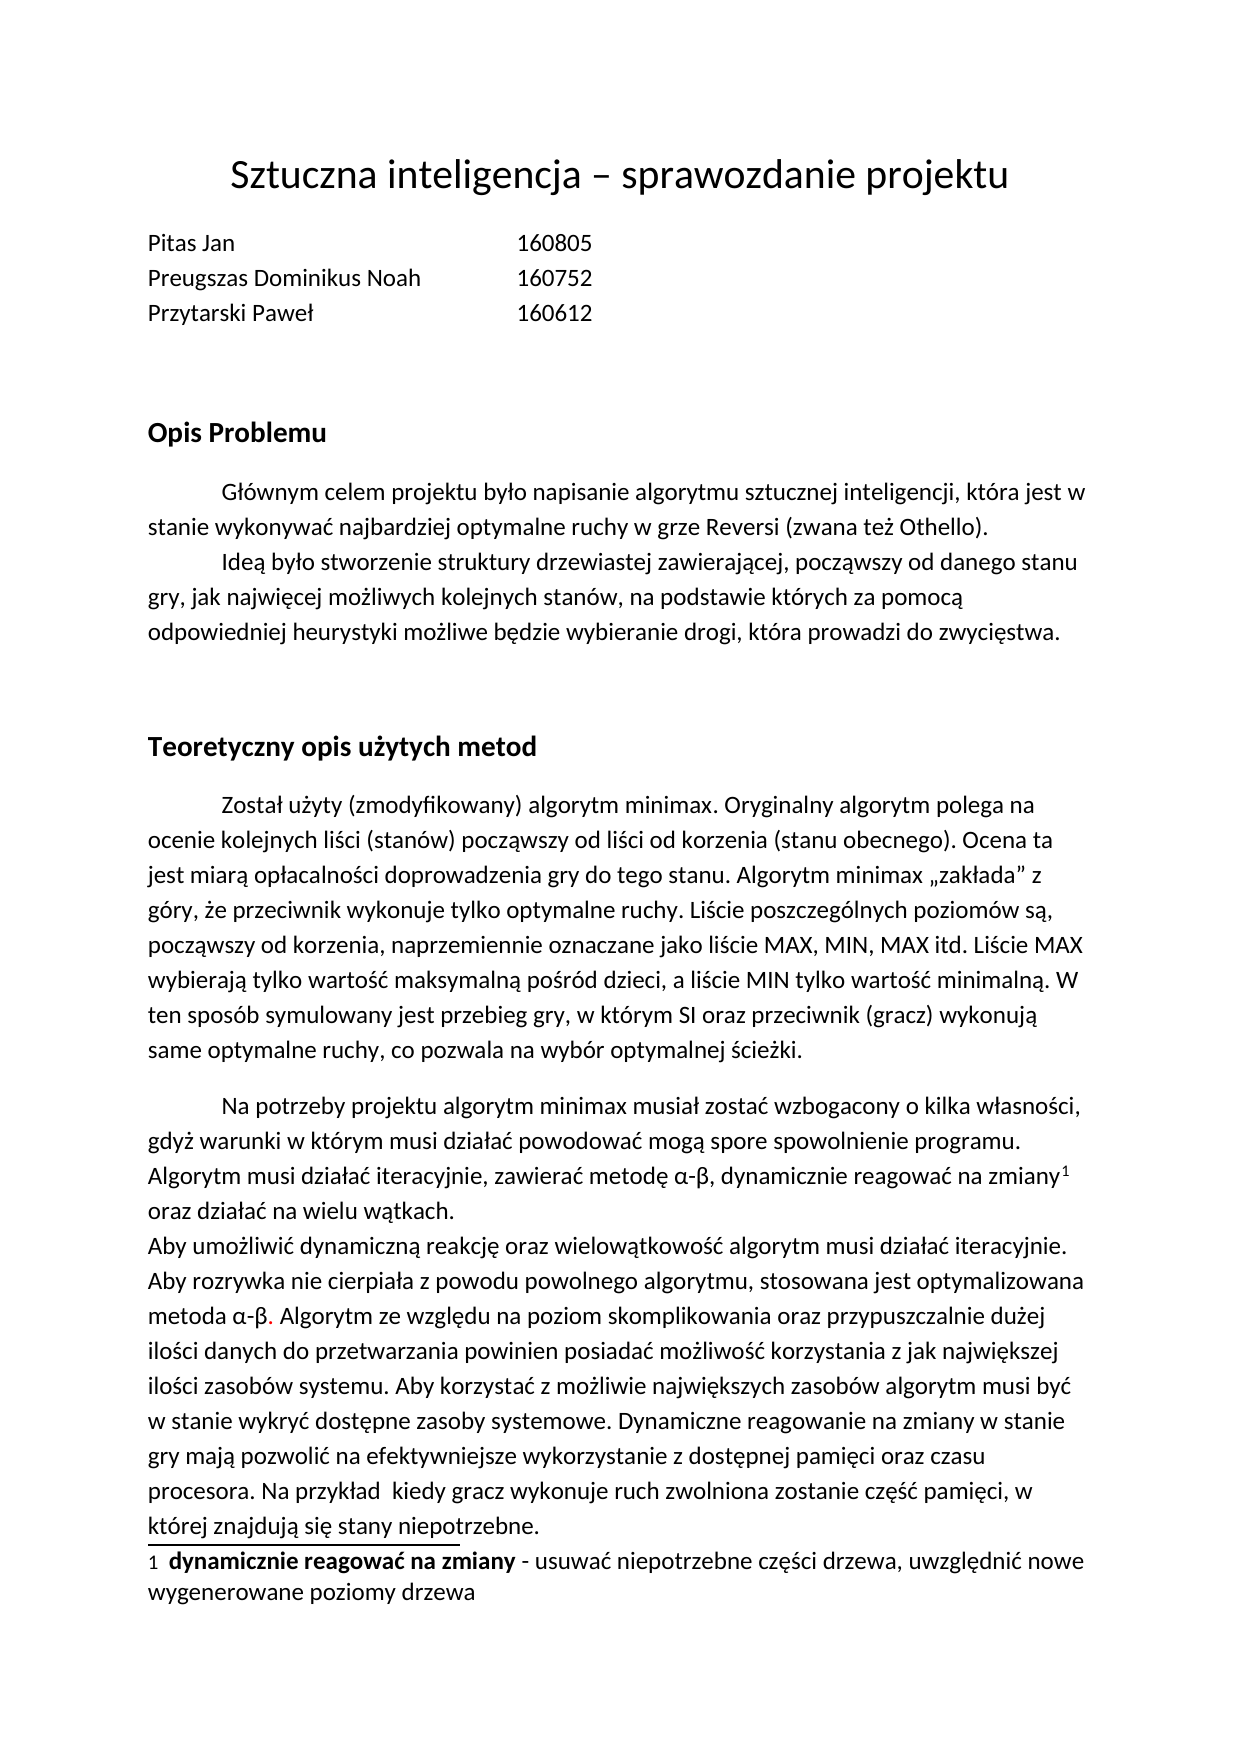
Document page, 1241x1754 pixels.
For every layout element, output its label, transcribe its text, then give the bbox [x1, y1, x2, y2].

text Głównym celem projektu było napisanie algorytmu sztucznej inteligencji, która jest w stanie wykonywać najbardziej optymalne ruchy w grze Reversi (zwana też Othello). Ideą było stworzenie struktury drzewiastej zawierającej, począwszy od danego stanu gry, jak najwięcej możliwych kolejnych stanów, na podstawie których za pomocą odpowiedniej heurystyki możliwe będzie wybieranie drogi, która prowadzi do zwycięstwa. [148, 476, 1093, 647]
text Został użyty (zmodyfikowany) algorytm minimax. Oryginalny algorytm polega na ocenie kolejnych liści (stanów) począwszy od liści od korzenia (stanu obecnego). Ocena ta jest miarą opłacalności doprowadzenia gry do tego stanu. Algorytm minimax „zakłada” z góry, że przeciwnik wykonuje tylko optymalne ruchy. Liście poszczególnych poziomów są, począwszy od korzenia, naprzemiennie oznaczane jako liście MAX, MIN, MAX itd. Liście MAX wybierają tylko wartość maksymalną pośród dzieci, a liście MIN tylko wartość minimalną. W ten sposób symulowany jest przebieg gry, w którym SI oraz przeciwnik (gracz) wykonują same optymalne ruchy, co pozwala na wybór optymalnej ścieżki. [148, 790, 1093, 1065]
text Pitas Jan 160805 Preugszas Dominikus Noah 160752 Przytarski Paweł 160612 [148, 227, 1093, 327]
text Teoretyczny opis użytych metod [148, 728, 1093, 763]
text Na potrzeby projektu algorytm minimax musiał zostać wzbogacony o kilka własności, gdyż warunki w którym musi działać powodować mogą spore spowolnienie programu. Algorytm musi działać iteracyjnie, zawierać metodę α-β, dynamicznie reagować na zmiany oraz działać na wielu wątkach. Aby umożliwić dynamiczną reakcję oraz wielowątkowość algorytm musi działać iteracyjnie. Aby rozrywka nie cierpiała z powodu powolnego algorytmu, stosowana jest optymalizowana metoda α-β. Algorytm ze względu na poziom skomplikowania oraz przypuszczalnie dużej ilości danych do przetwarzania powinien posiadać możliwość korzystania z jak największej ilości zasobów systemu. Aby korzystać z możliwie największych zasobów algorytm musi być w stanie wykryć dostępne zasoby systemowe. Dynamiczne reagowanie na zmiany w stanie gry mają pozwolić na efektywniejsze wykorzystanie z dostępnej pamięci oraz czasu procesora. Na przykład kiedy gracz wykonuje ruch zwolniona zostanie część pamięci, w której znajdują się stany niepotrzebne. [148, 1091, 1093, 1541]
text Opis Problemu [148, 414, 1093, 450]
text dynamicznie reagować na zmiany - usuwać niepotrzebne części drzewa, uwzględnić nowe wygenerowane poziomy drzewa [148, 1545, 1093, 1606]
text Sztuczna inteligencja – sprawozdanie projektu [148, 148, 1093, 198]
